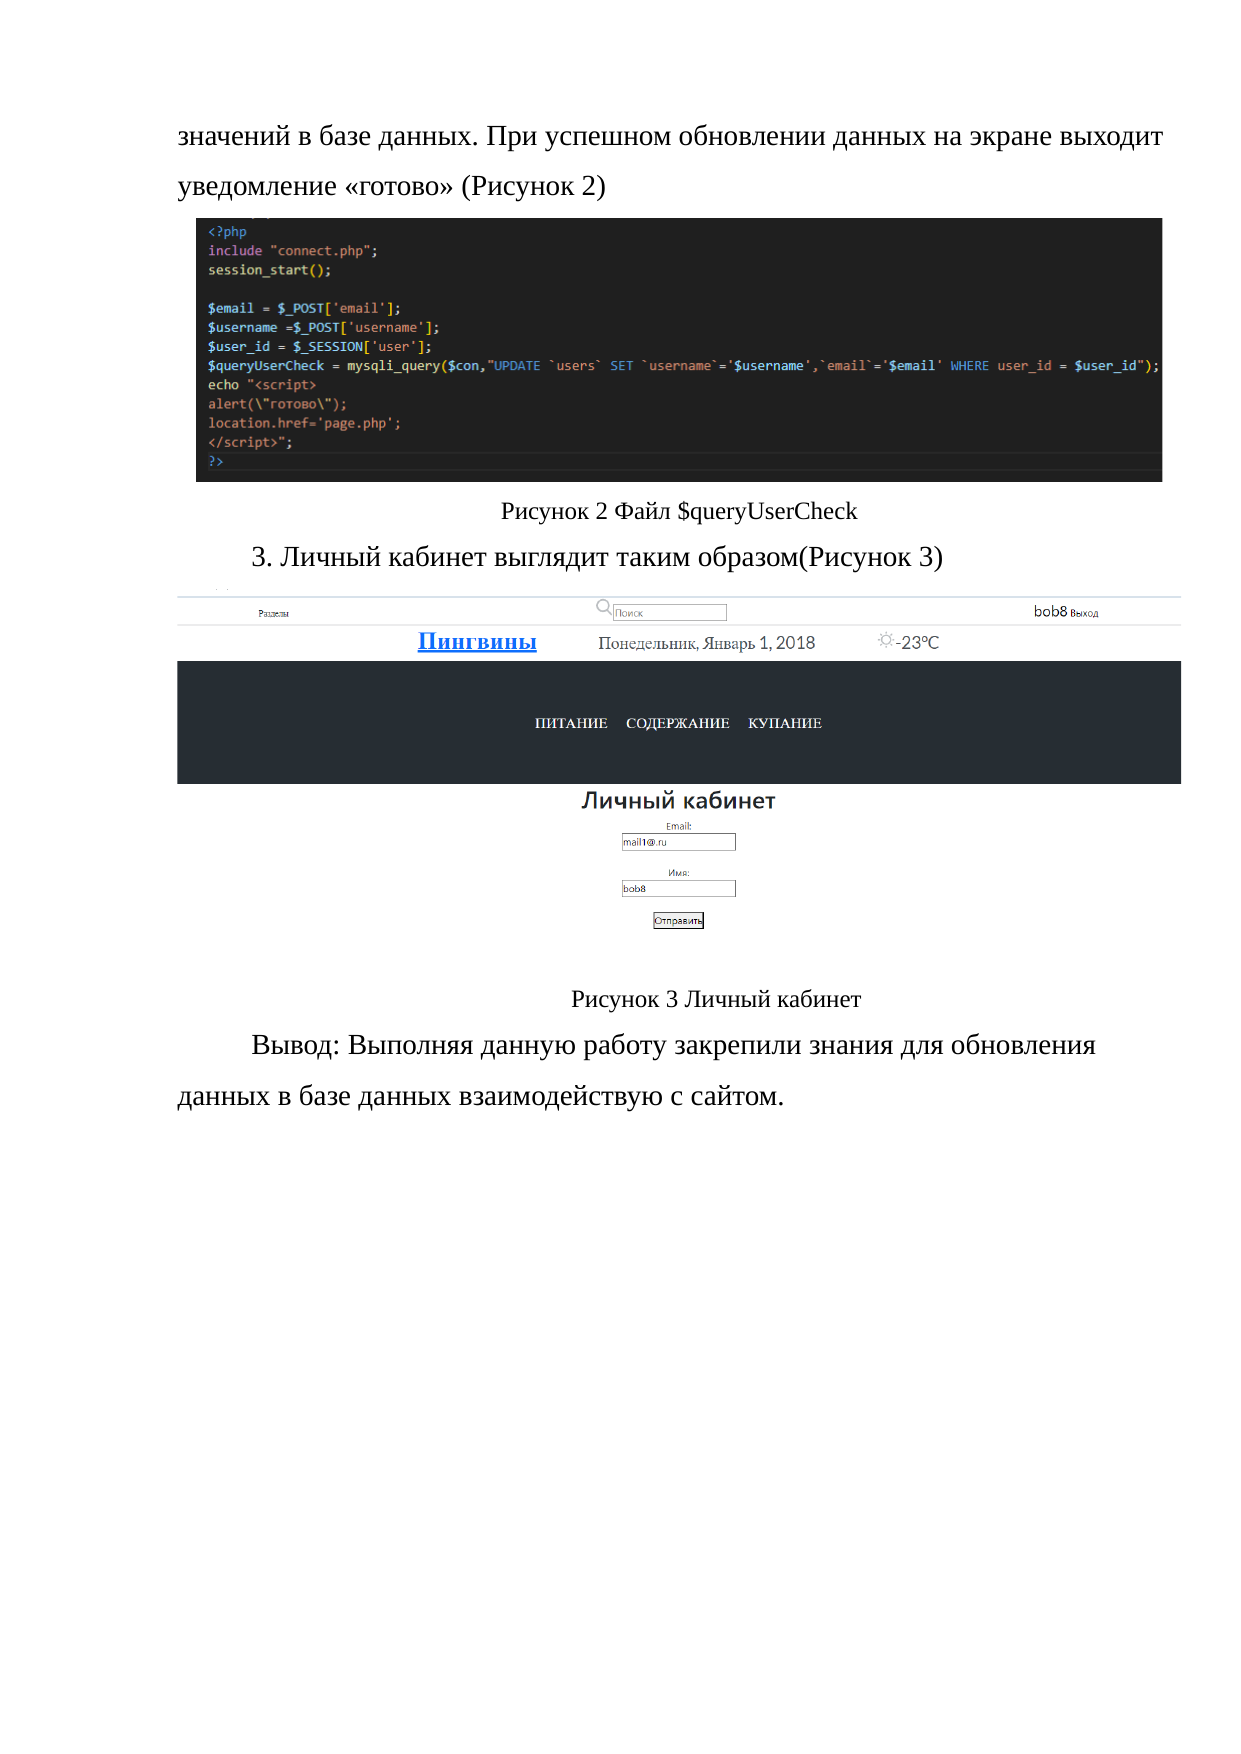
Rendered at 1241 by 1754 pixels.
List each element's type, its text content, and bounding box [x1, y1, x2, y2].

text Вывод: Выполняя данную работу закрепили знания для обновления данных в базе данных взаимодействую с сайтом. [177, 1027, 1181, 1111]
picture [177, 589, 1182, 970]
text значений в базе данных. При успешном обновлении данных на экране выходит уведомление «готово» (Рисунок 2) [177, 118, 1181, 202]
text Рисунок 3 Личный кабинет [177, 970, 1181, 1013]
list Рисунок 2 Файл $queryUserCheck [177, 219, 1181, 525]
text 3. Личный кабинет выглядит таким образом(Рисунок 3) [177, 539, 1181, 573]
picture [196, 218, 1163, 482]
